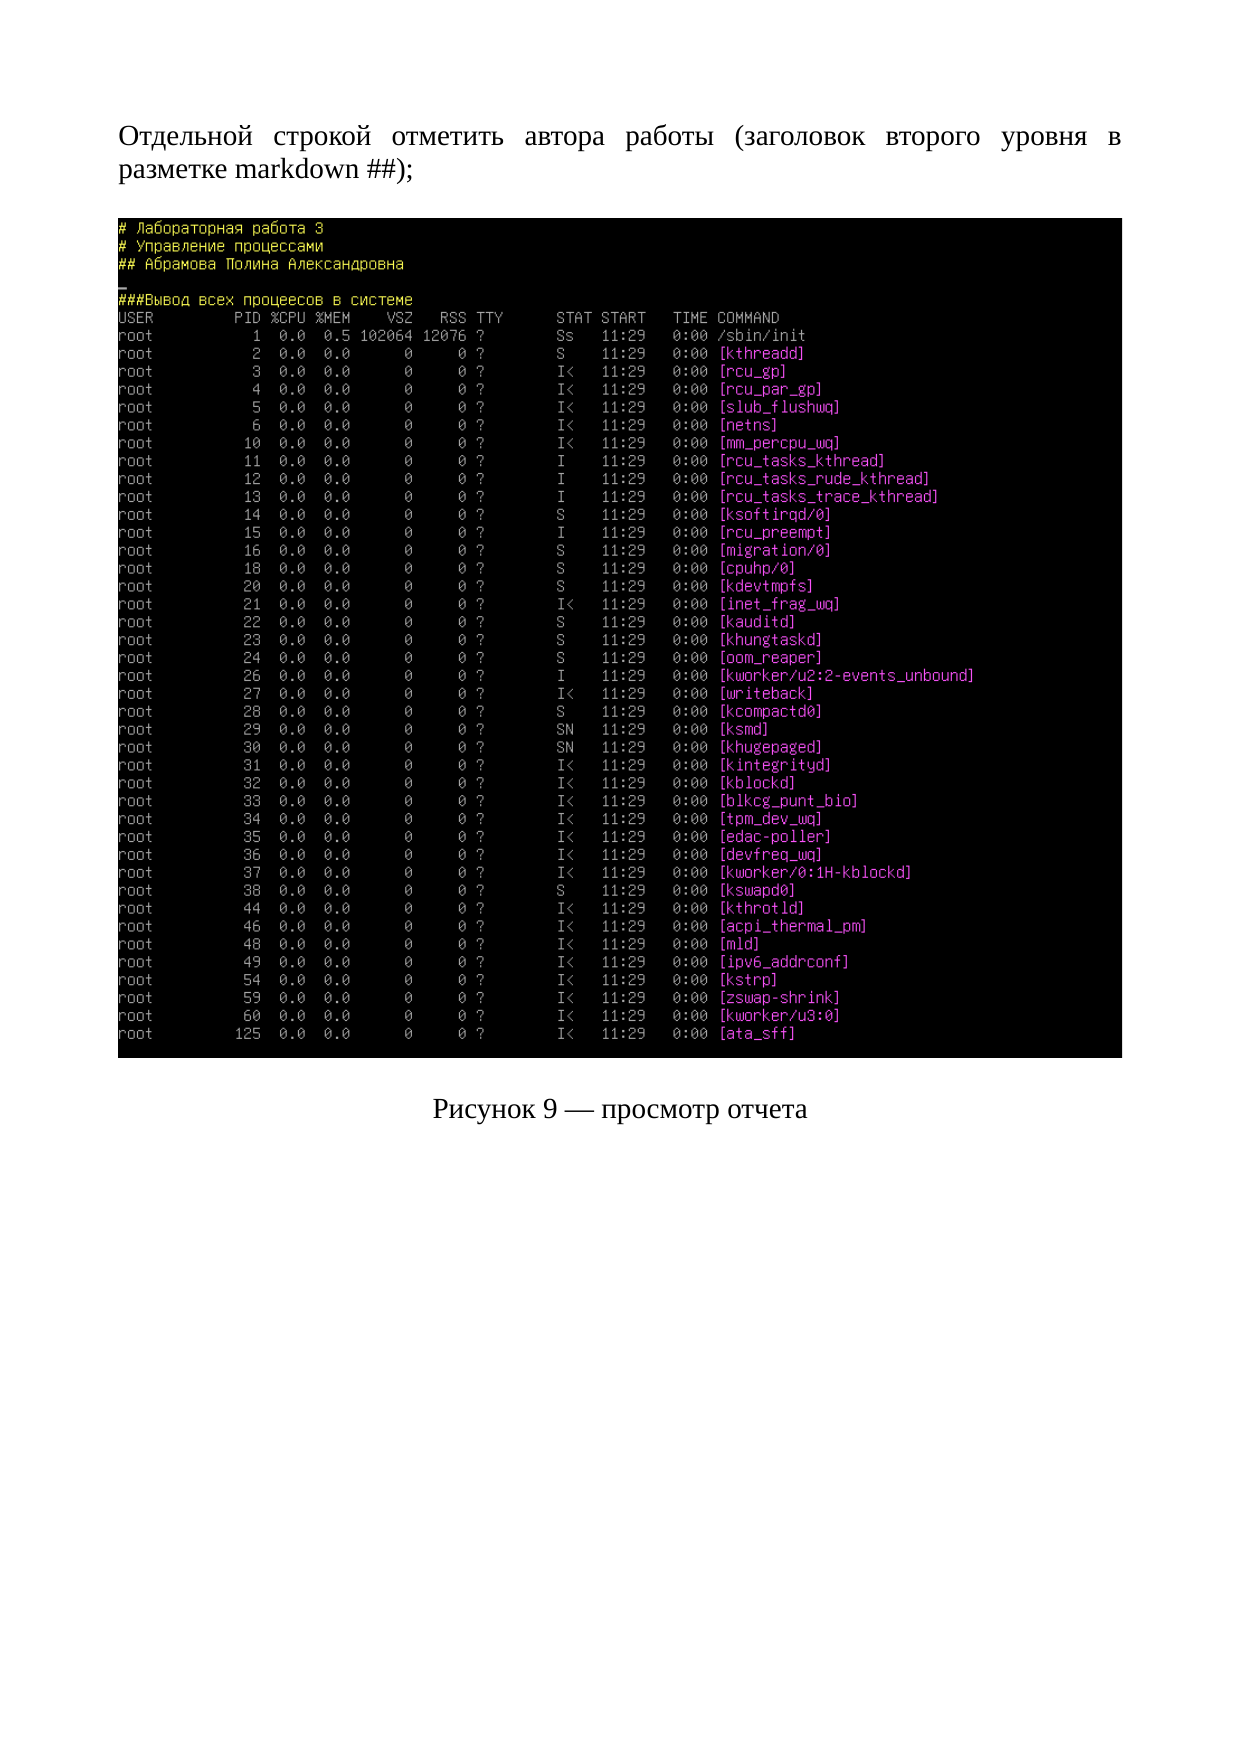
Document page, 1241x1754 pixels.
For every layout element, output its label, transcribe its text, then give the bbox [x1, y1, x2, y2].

text Отдельной строкой отметить автора работы (заголовок второго уровня в разметке markdown ##); [118, 118, 1122, 185]
text Рисунок 9 — просмотр отчета [118, 1091, 1122, 1124]
picture [118, 218, 1123, 1058]
